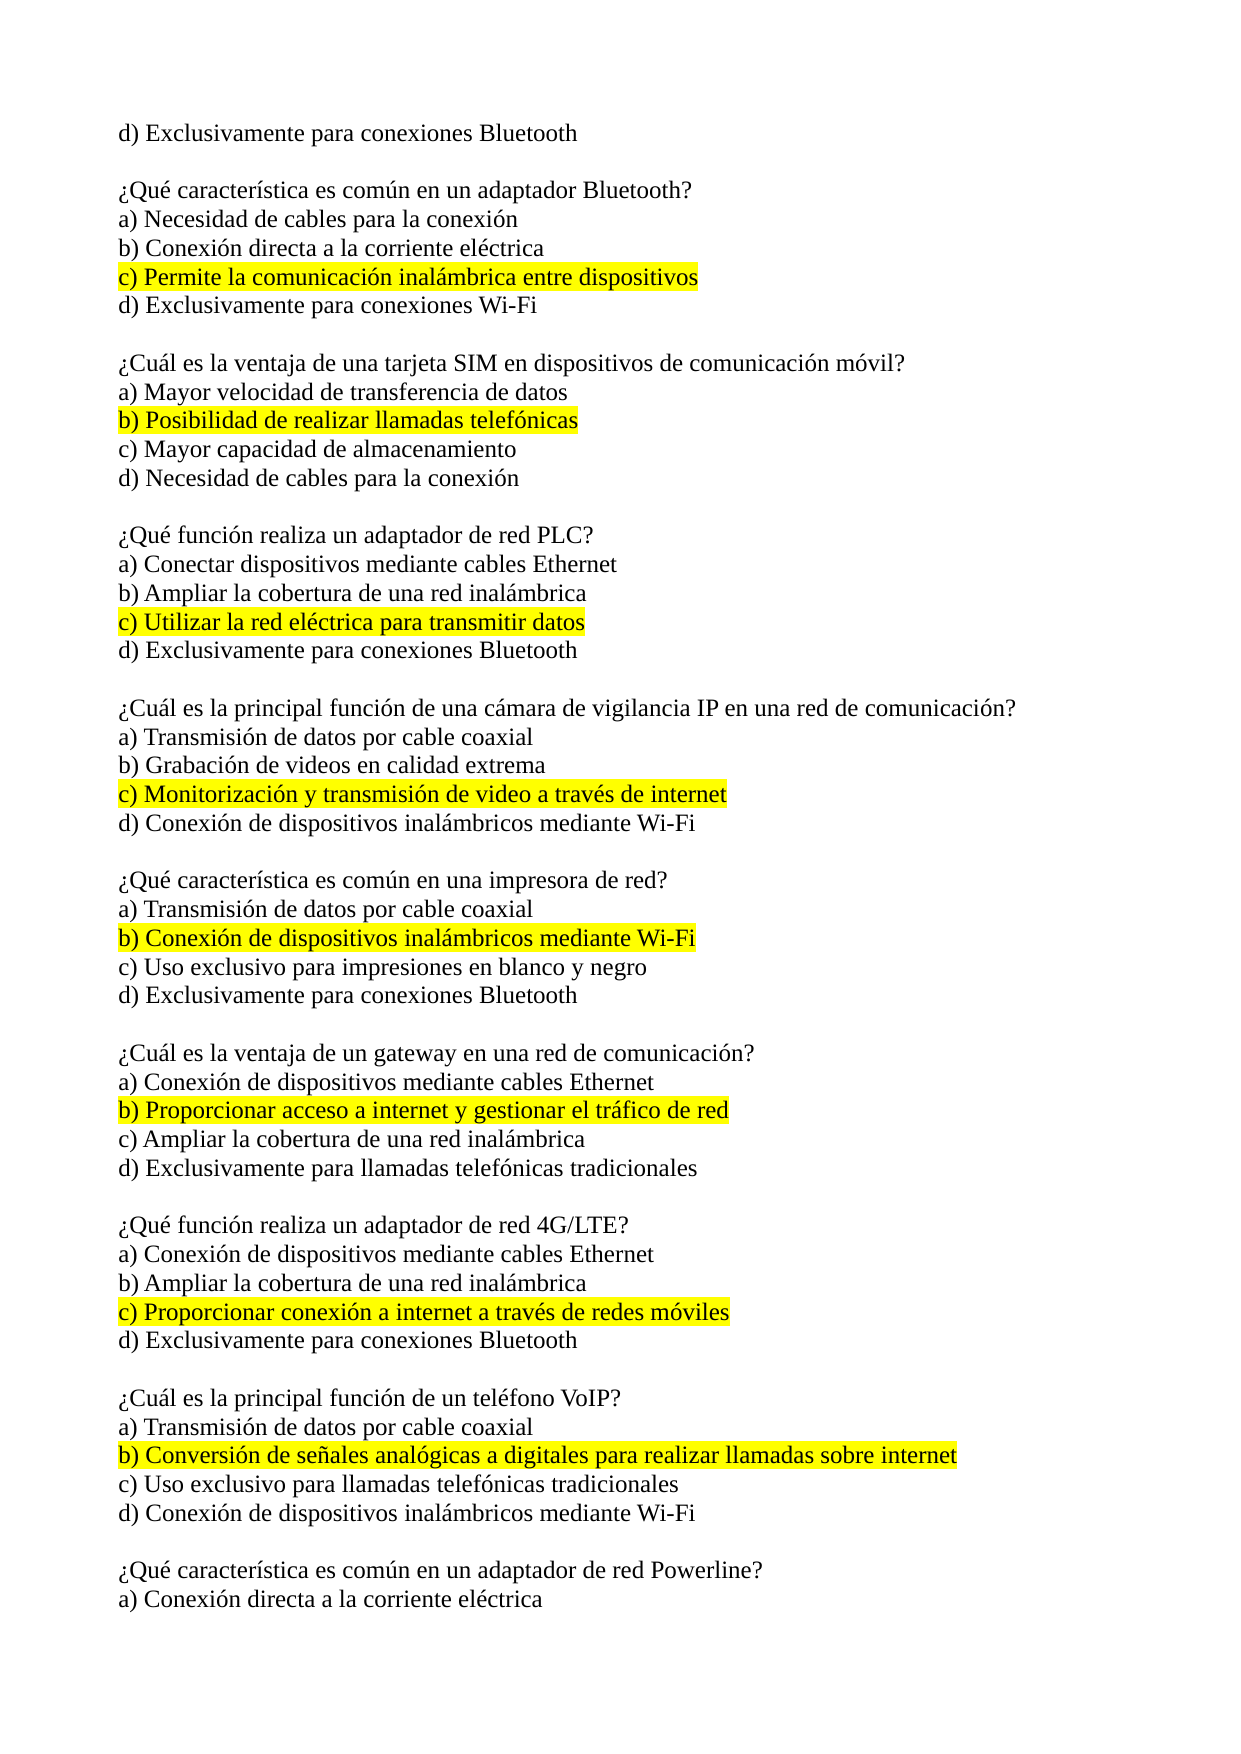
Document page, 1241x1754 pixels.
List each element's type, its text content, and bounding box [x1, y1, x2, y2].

text c) Uso exclusivo para llamadas telefónicas tradicionales [118, 1469, 1122, 1498]
text b) Conexión directa a la corriente eléctrica [118, 233, 1122, 262]
text c) Proporcionar conexión a internet a través de redes móviles [118, 1297, 1122, 1326]
text a) Conexión de dispositivos mediante cables Ethernet [118, 1067, 1122, 1096]
text c) Uso exclusivo para impresiones en blanco y negro [118, 952, 1122, 981]
text ¿Cuál es la principal función de un teléfono VoIP? [118, 1383, 1122, 1412]
text b) Posibilidad de realizar llamadas telefónicas [118, 406, 1122, 434]
text ¿Qué característica es común en una impresora de red? [118, 866, 1122, 894]
text b) Proporcionar acceso a internet y gestionar el tráfico de red [118, 1096, 1122, 1124]
text d) Exclusivamente para conexiones Bluetooth [118, 981, 1122, 1009]
text a) Transmisión de datos por cable coaxial [118, 1412, 1122, 1441]
text d) Exclusivamente para llamadas telefónicas tradicionales [118, 1153, 1122, 1182]
text c) Monitorización y transmisión de video a través de internet [118, 779, 1122, 808]
text ¿Cuál es la principal función de una cámara de vigilancia IP en una red de comunicación? [118, 693, 1122, 722]
text d) Exclusivamente para conexiones Bluetooth [118, 118, 1122, 147]
text d) Necesidad de cables para la conexión [118, 463, 1122, 492]
text a) Transmisión de datos por cable coaxial [118, 894, 1122, 923]
text c) Utilizar la red eléctrica para transmitir datos [118, 607, 1122, 636]
text a) Mayor velocidad de transferencia de datos [118, 377, 1122, 406]
text ¿Qué función realiza un adaptador de red PLC? [118, 521, 1122, 549]
text ¿Cuál es la ventaja de un gateway en una red de comunicación? [118, 1038, 1122, 1067]
text a) Conexión directa a la corriente eléctrica [118, 1584, 1122, 1613]
text b) Ampliar la cobertura de una red inalámbrica [118, 1268, 1122, 1297]
text ¿Qué característica es común en un adaptador Bluetooth? [118, 176, 1122, 204]
text b) Conexión de dispositivos inalámbricos mediante Wi-Fi [118, 923, 1122, 952]
text d) Exclusivamente para conexiones Bluetooth [118, 1326, 1122, 1354]
text a) Necesidad de cables para la conexión [118, 204, 1122, 233]
text d) Conexión de dispositivos inalámbricos mediante Wi-Fi [118, 808, 1122, 837]
text d) Exclusivamente para conexiones Wi-Fi [118, 291, 1122, 319]
text a) Conectar dispositivos mediante cables Ethernet [118, 549, 1122, 578]
text ¿Qué función realiza un adaptador de red 4G/LTE? [118, 1211, 1122, 1239]
text c) Mayor capacidad de almacenamiento [118, 434, 1122, 463]
text b) Conversión de señales analógicas a digitales para realizar llamadas sobre internet [118, 1441, 1122, 1469]
text ¿Cuál es la ventaja de una tarjeta SIM en dispositivos de comunicación móvil? [118, 348, 1122, 377]
text c) Permite la comunicación inalámbrica entre dispositivos [118, 262, 1122, 291]
text b) Ampliar la cobertura de una red inalámbrica [118, 578, 1122, 607]
text b) Grabación de videos en calidad extrema [118, 751, 1122, 779]
text a) Conexión de dispositivos mediante cables Ethernet [118, 1239, 1122, 1268]
text c) Ampliar la cobertura de una red inalámbrica [118, 1124, 1122, 1153]
text ¿Qué característica es común en un adaptador de red Powerline? [118, 1556, 1122, 1584]
text d) Conexión de dispositivos inalámbricos mediante Wi-Fi [118, 1498, 1122, 1527]
text d) Exclusivamente para conexiones Bluetooth [118, 636, 1122, 664]
text a) Transmisión de datos por cable coaxial [118, 722, 1122, 751]
